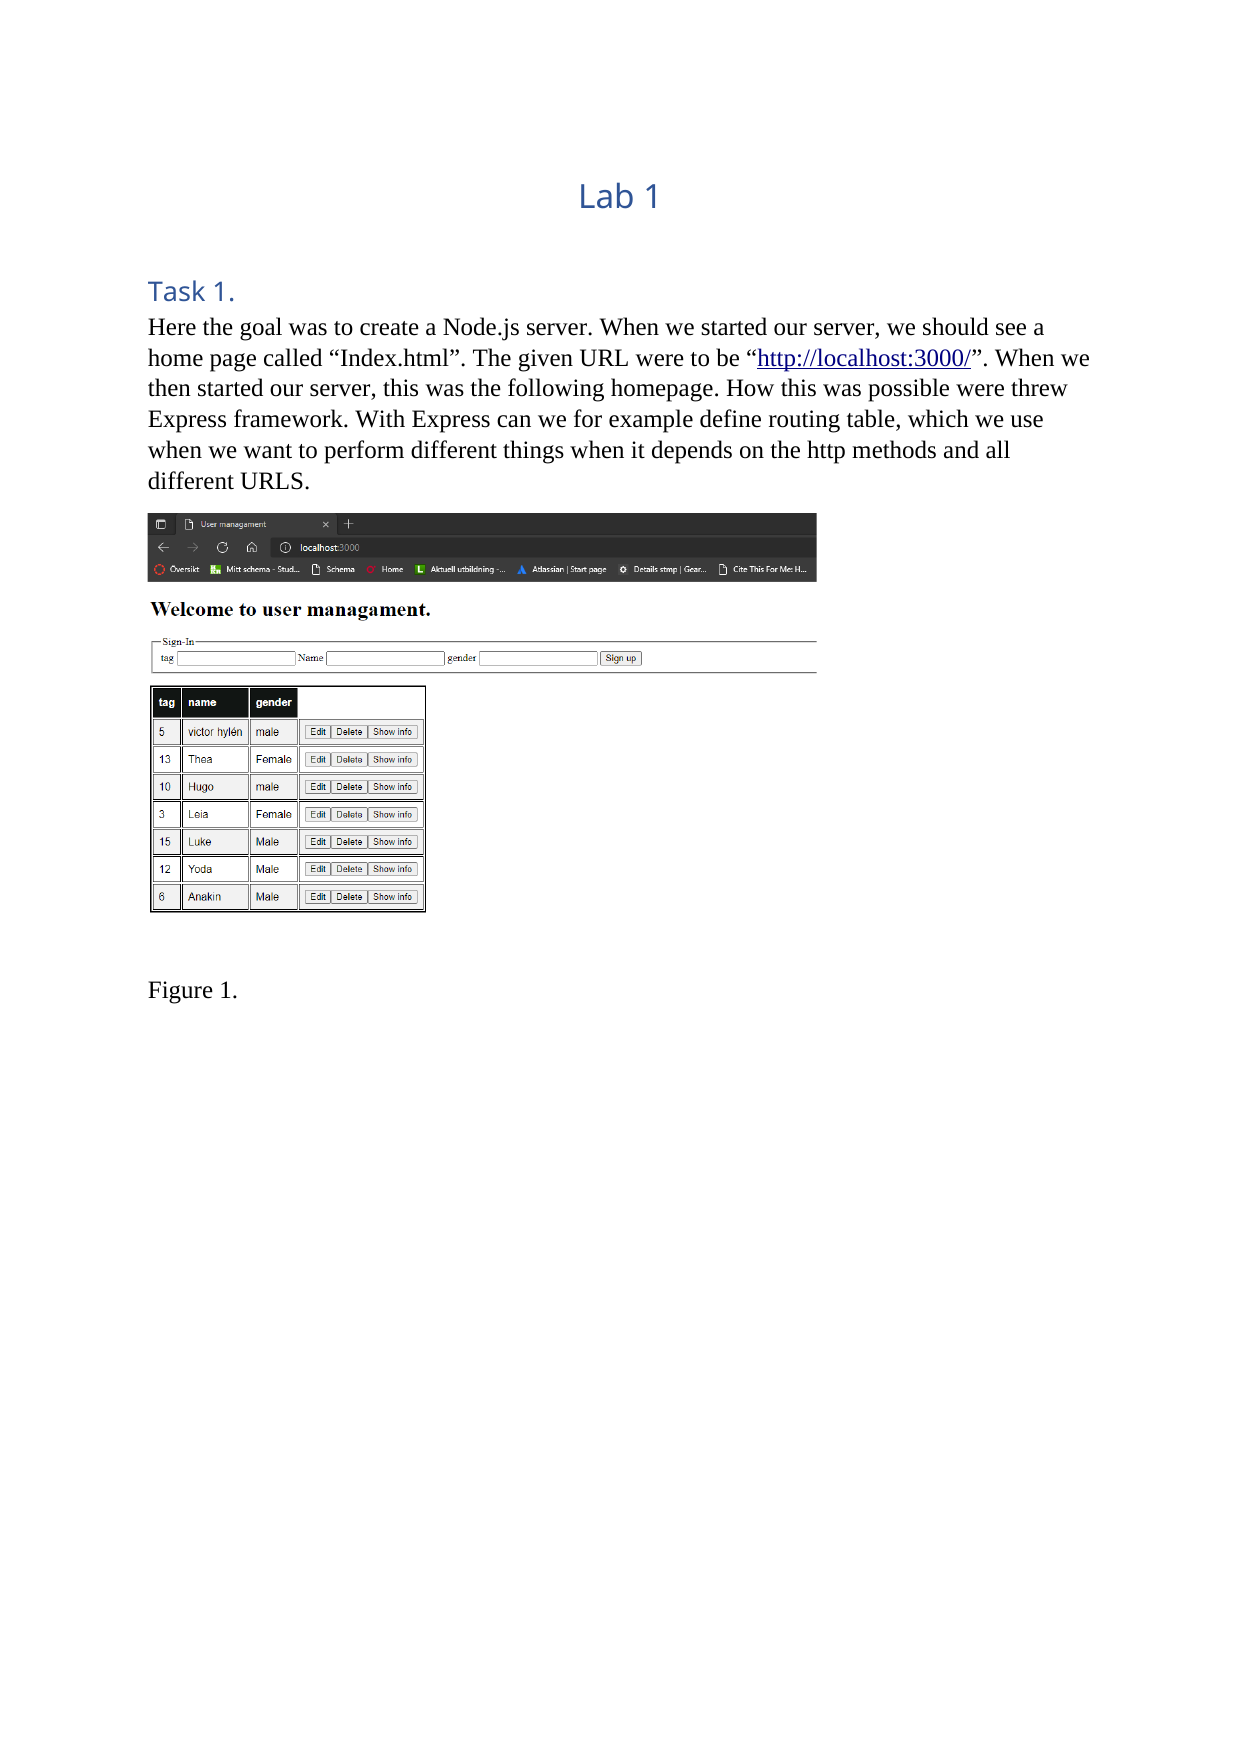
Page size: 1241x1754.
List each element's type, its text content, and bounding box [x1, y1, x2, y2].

text Here the goal was to create a Node.js server. When we started our server, we should see a home page called “Index.html”. The given URL were to be “http://localhost:3000/”. When we then started our server, this was the following homepage. How this was possible were threw Express framework. With Express can we for example define routing table, which we use when we want to perform different things when it depends on the http methods and all different URLS. [148, 312, 1093, 494]
subtitle Lab 1 [148, 173, 1093, 218]
subtitle Task 1. [148, 273, 1093, 309]
text Figure 1. [148, 975, 1093, 1004]
